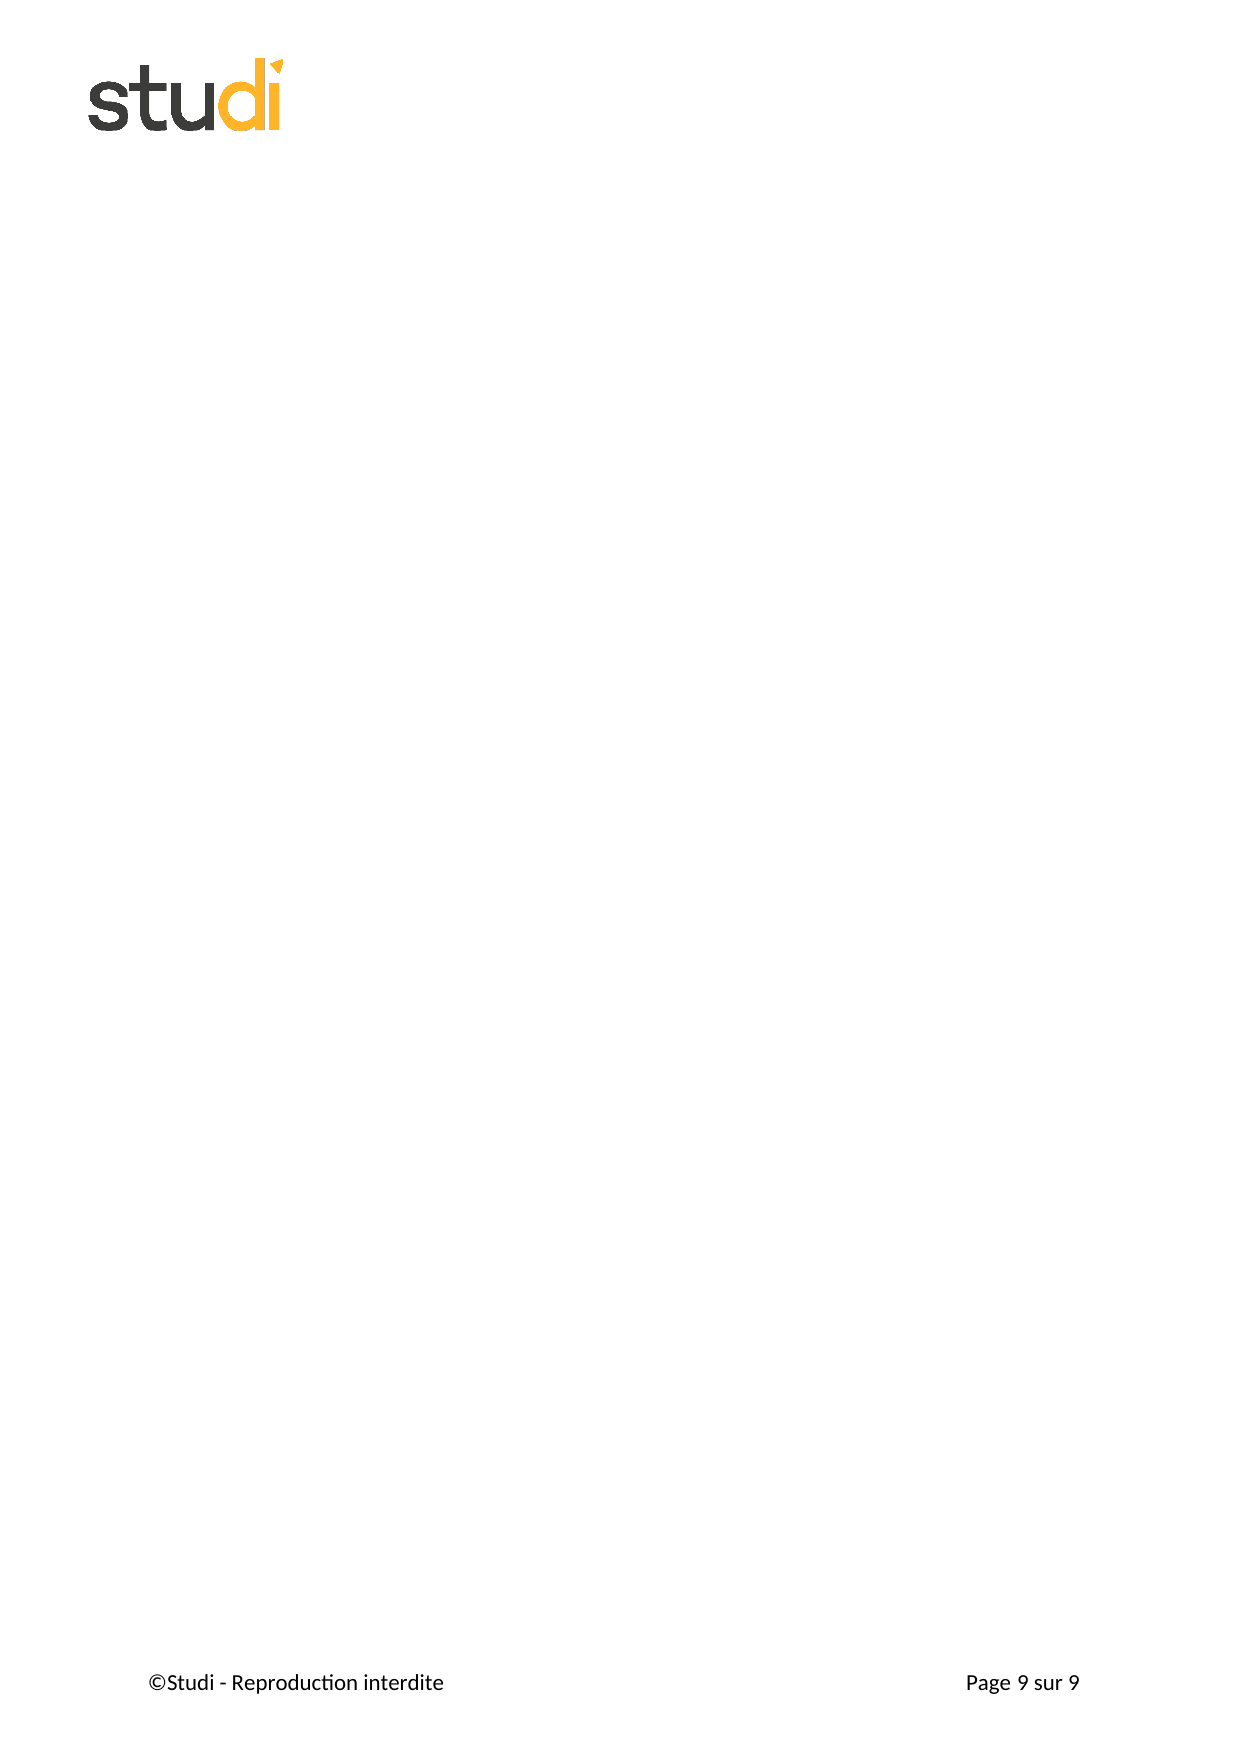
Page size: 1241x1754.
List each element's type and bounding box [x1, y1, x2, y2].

picture [88, 58, 283, 131]
